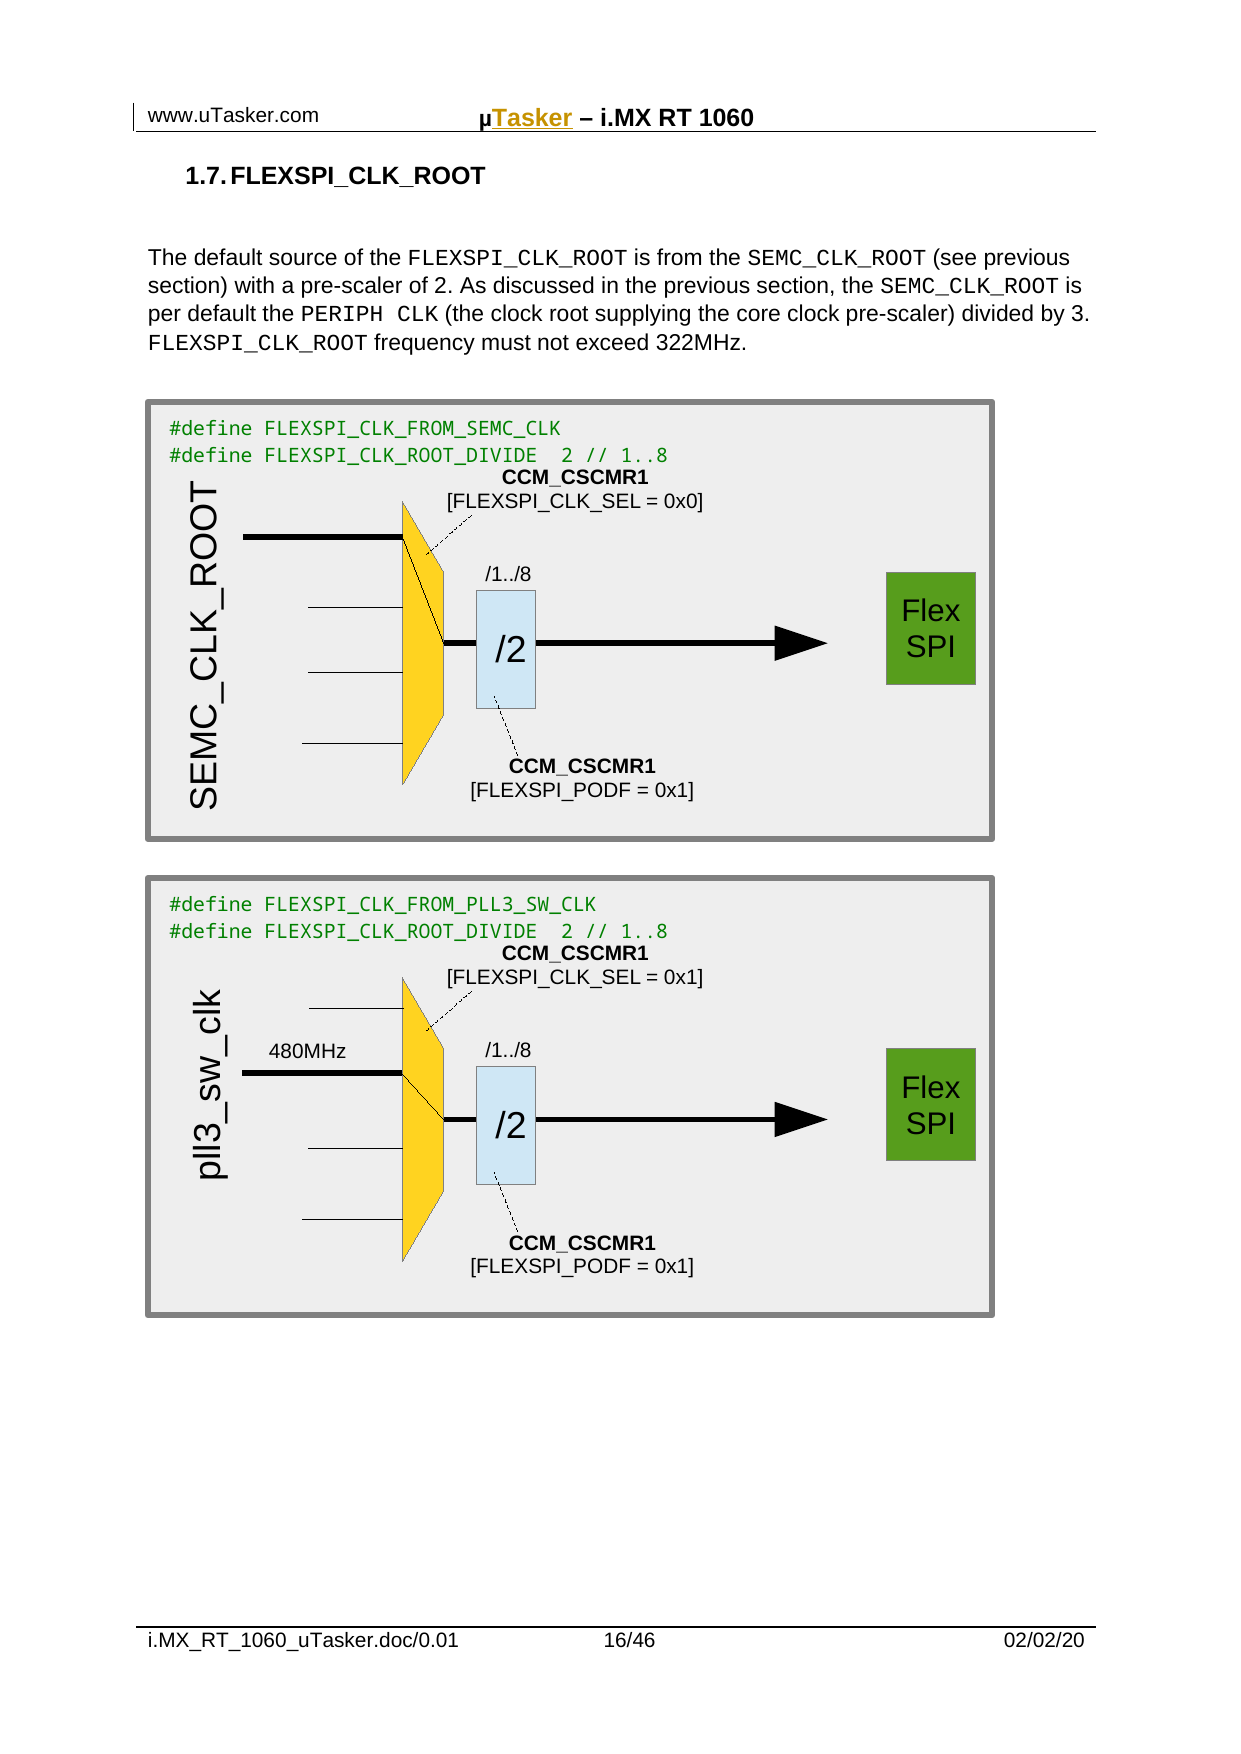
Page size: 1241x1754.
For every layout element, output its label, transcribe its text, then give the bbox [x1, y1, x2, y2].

subtitle FLEXSPI_CLK_ROOT [185, 161, 1093, 190]
text The default source of the FLEXSPI_CLK_ROOT is from the SEMC_CLK_ROOT (see previous section) with a pre-scaler of 2. As discussed in the previous section, the SEMC_CLK_ROOT is per default the PERIPH CLK (the clock root supplying the core clock pre-scaler) divided by 3. FLEXSPI_CLK_ROOT frequency must not exceed 322MHz. [148, 243, 1093, 357]
